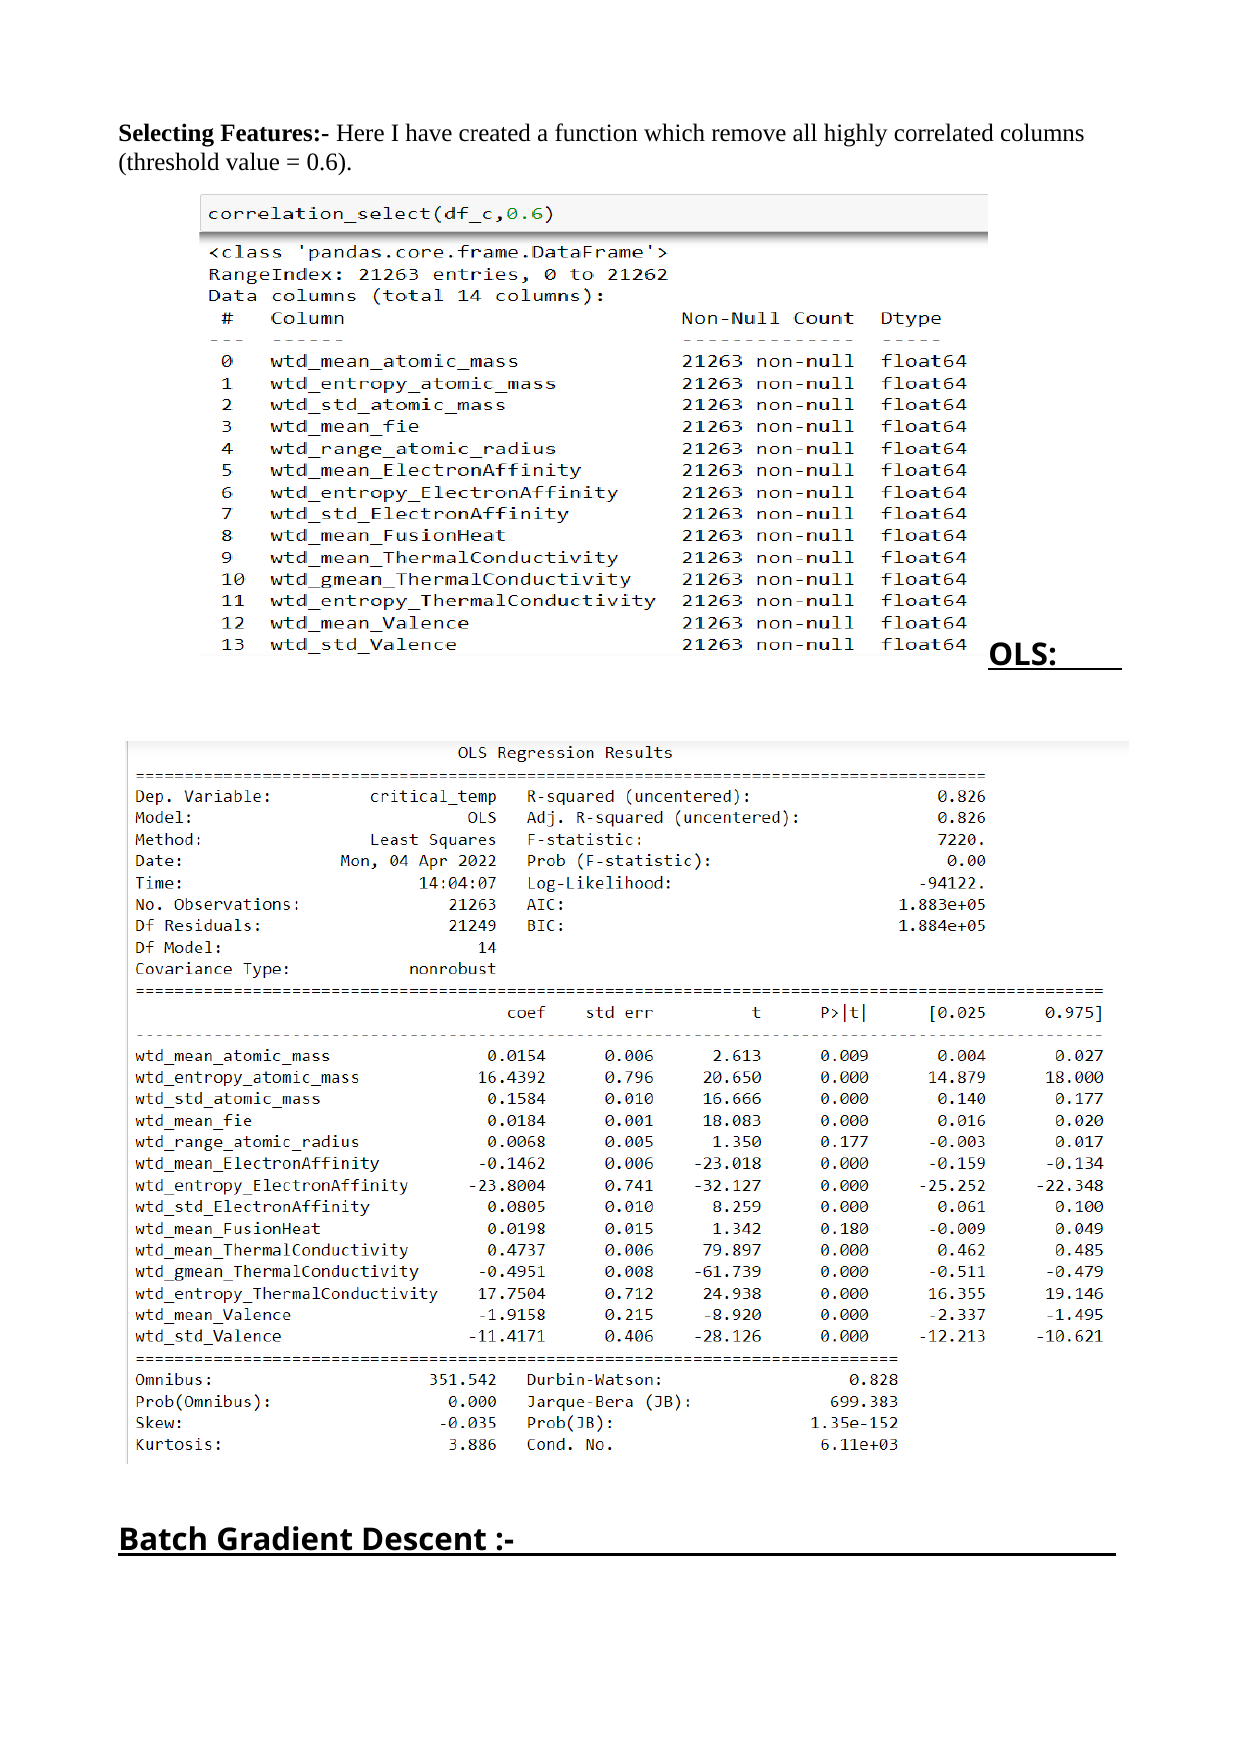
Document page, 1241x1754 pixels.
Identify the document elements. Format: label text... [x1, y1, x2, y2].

picture [125, 741, 1130, 1464]
text Selecting Features:- Here I have created a function which remove all highly correlated columns (threshold value = 0.6). [118, 118, 1122, 176]
picture [199, 190, 988, 656]
subtitle Batch Gradient Descent :- [118, 1517, 1122, 1560]
subtitle OLS: [118, 632, 1122, 674]
